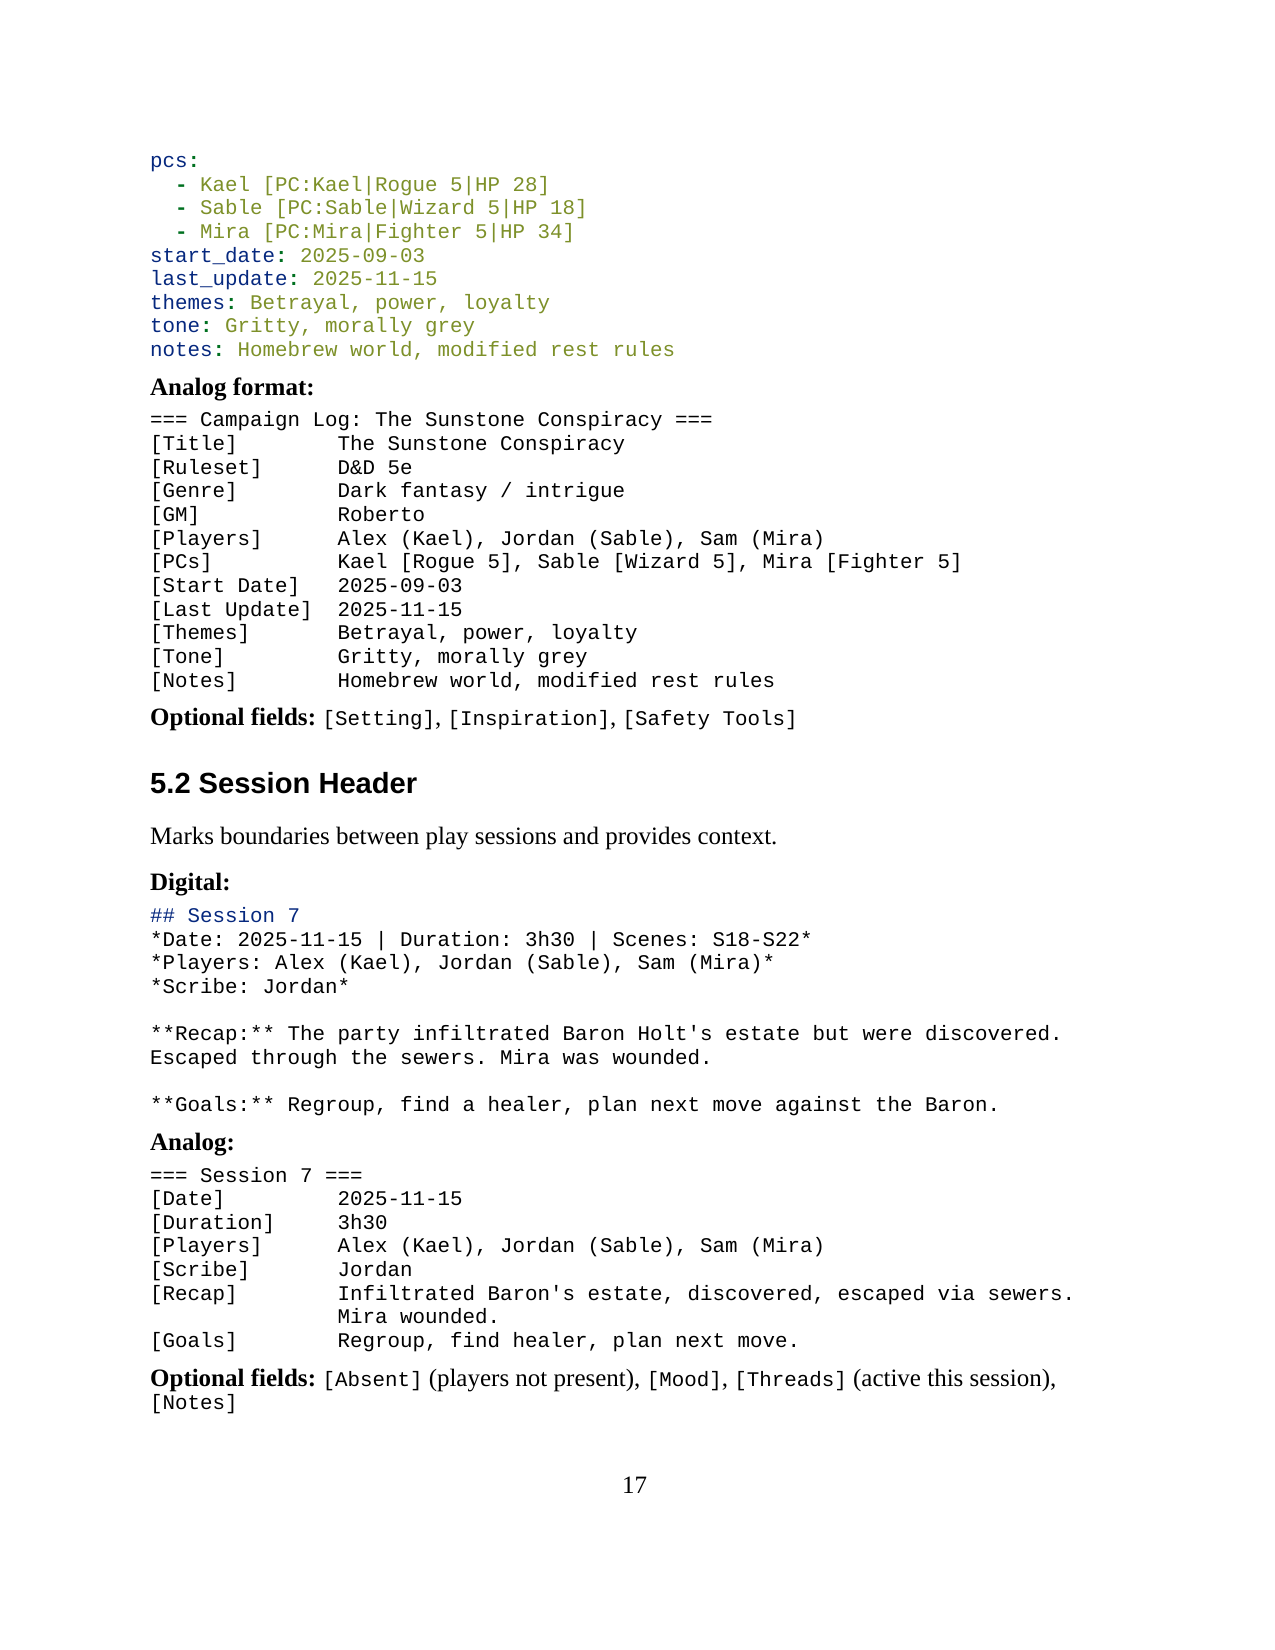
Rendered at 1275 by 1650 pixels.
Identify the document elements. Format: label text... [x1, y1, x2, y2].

text last_update: 2025-11-15 [150, 268, 1125, 292]
text [Start Date] 2025-09-03 [150, 575, 1125, 599]
text [Goals] Regroup, find healer, plan next move. [150, 1330, 1125, 1354]
text Analog format: [150, 372, 1125, 401]
text Optional fields: [Setting], [Inspiration], [Safety Tools] [150, 702, 1125, 732]
text [Players] Alex (Kael), Jordan (Sable), Sam (Mira) [150, 1236, 1125, 1259]
text Marks boundaries between play sessions and provides context. [150, 821, 1125, 849]
text - Sable [PC:Sable|Wizard 5|HP 18] [150, 197, 1125, 221]
text *Players: Alex (Kael), Jordan (Sable), Sam (Mira)* [150, 952, 1125, 976]
text Optional fields: [Absent] (players not present), [Mood], [Threads] (active this session), [Notes] [150, 1363, 1125, 1416]
text notes: Homebrew world, modified rest rules [150, 339, 1125, 363]
text [Date] 2025-11-15 [150, 1188, 1125, 1212]
text [Players] Alex (Kael), Jordan (Sable), Sam (Mira) [150, 528, 1125, 551]
text [Recap] Infiltrated Baron's estate, discovered, escaped via sewers. [150, 1283, 1125, 1306]
text [Title] The Sunstone Conspiracy [150, 433, 1125, 457]
text [Scribe] Jordan [150, 1259, 1125, 1283]
text Escaped through the sewers. Mira was wounded. [150, 1047, 1125, 1071]
text start_date: 2025-09-03 [150, 244, 1125, 268]
text [Duration] 3h30 [150, 1212, 1125, 1236]
text [GM] Roberto [150, 504, 1125, 528]
text **Goals:** Regroup, find a healer, plan next move against the Baron. [150, 1094, 1125, 1118]
text === Session 7 === [150, 1164, 1125, 1188]
subtitle 5.2 Session Header [150, 766, 1125, 799]
text [Genre] Dark fantasy / intrigue [150, 480, 1125, 504]
text Digital: [150, 867, 1125, 896]
text tone: Gritty, morally grey [150, 316, 1125, 339]
text pcs: [150, 150, 1125, 174]
text - Mira [PC:Mira|Fighter 5|HP 34] [150, 221, 1125, 244]
text [Themes] Betrayal, power, loyalty [150, 622, 1125, 646]
text Mira wounded. [150, 1306, 1125, 1330]
text - Kael [PC:Kael|Rogue 5|HP 28] [150, 174, 1125, 197]
text **Recap:** The party infiltrated Baron Holt's estate but were discovered. [150, 1023, 1125, 1047]
text === Campaign Log: The Sunstone Conspiracy === [150, 409, 1125, 433]
text themes: Betrayal, power, loyalty [150, 292, 1125, 316]
text ## Session 7 [150, 905, 1125, 929]
text [Last Update] 2025-11-15 [150, 599, 1125, 622]
text Analog: [150, 1127, 1125, 1156]
text [PCs] Kael [Rogue 5], Sable [Wizard 5], Mira [Fighter 5] [150, 551, 1125, 575]
text [Ruleset] D&D 5e [150, 457, 1125, 480]
text *Date: 2025-11-15 | Duration: 3h30 | Scenes: S18-S22* [150, 929, 1125, 952]
text [Tone] Gritty, morally grey [150, 646, 1125, 669]
text [Notes] Homebrew world, modified rest rules [150, 669, 1125, 693]
text *Scribe: Jordan* [150, 976, 1125, 1000]
